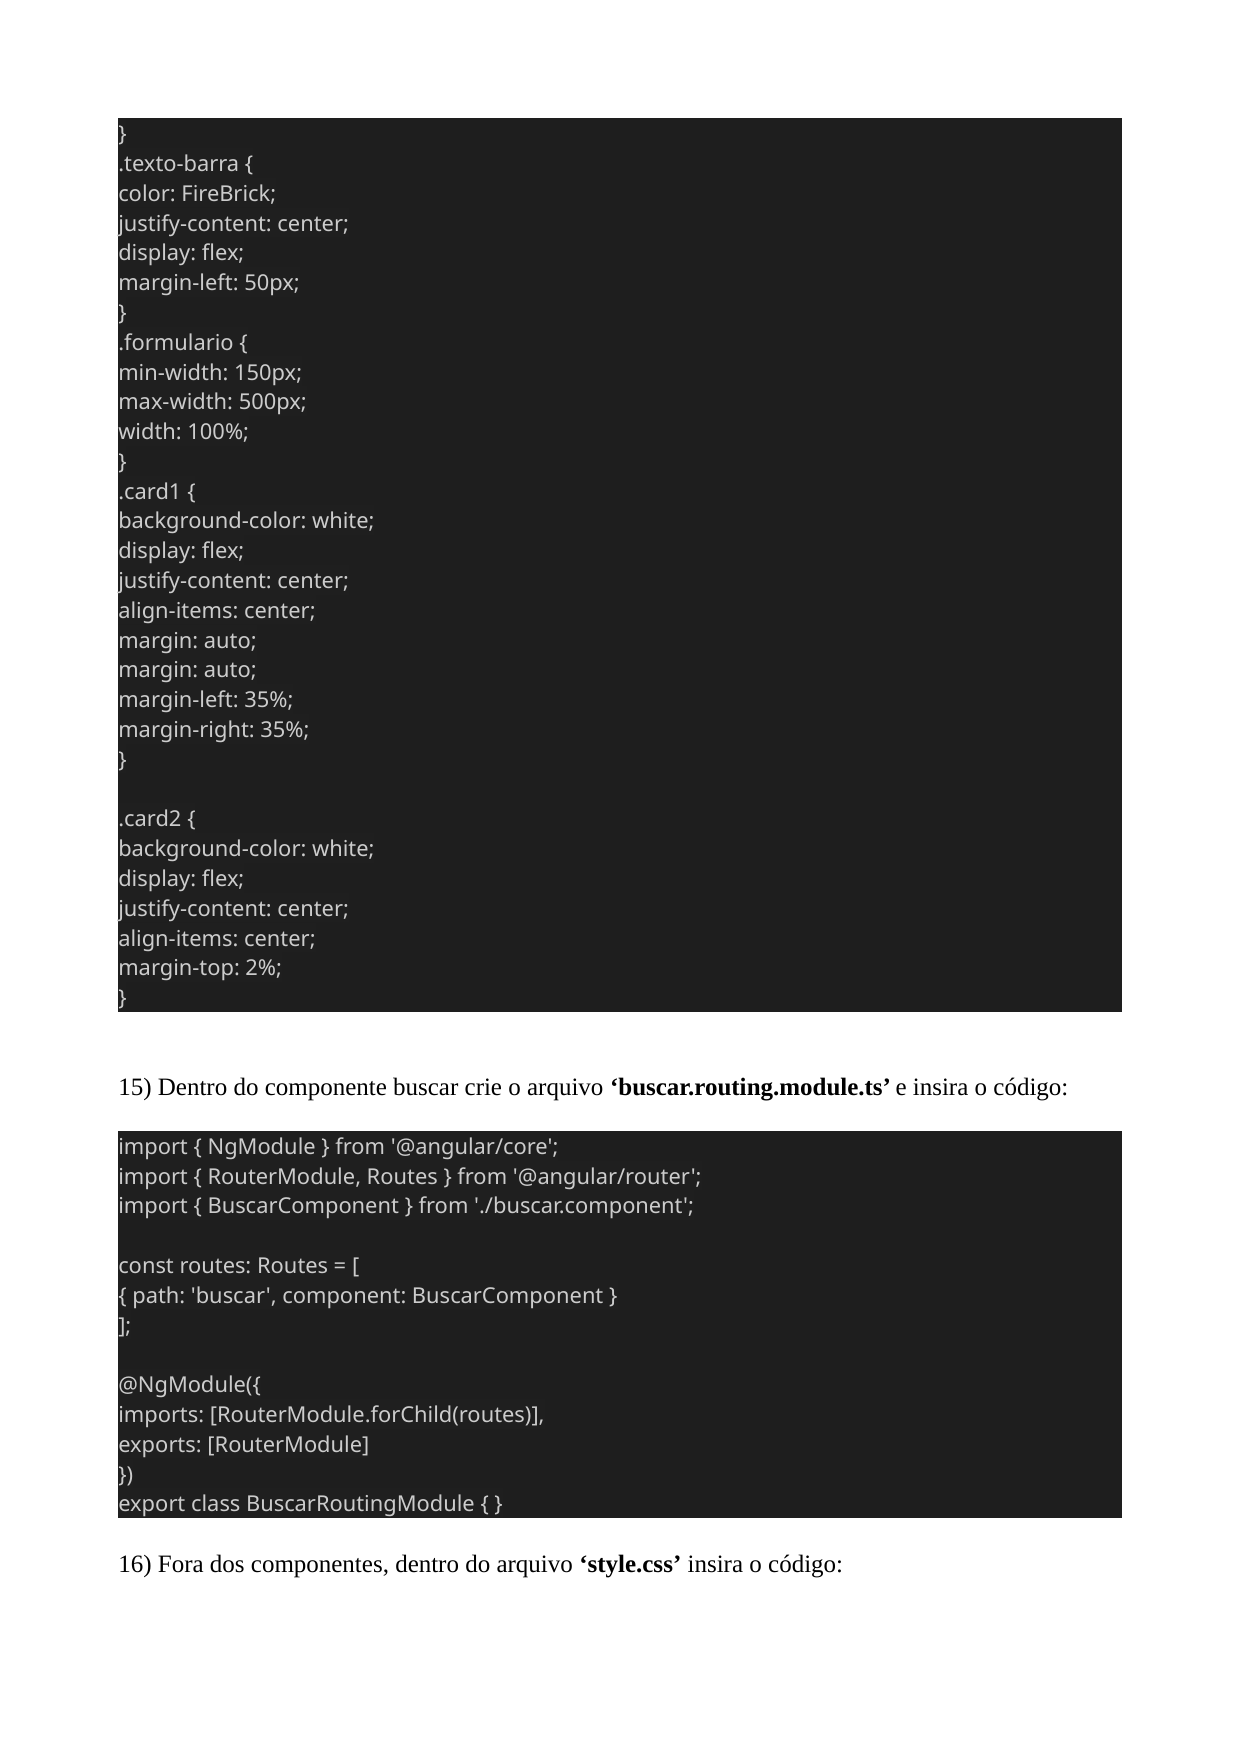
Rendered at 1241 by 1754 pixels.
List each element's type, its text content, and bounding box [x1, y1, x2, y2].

text background-color: white; [118, 833, 1122, 863]
text exports: [RouterModule] [118, 1429, 1122, 1458]
text margin: auto; [118, 654, 1122, 684]
text export class BuscarRoutingModule { } [118, 1488, 1122, 1518]
text display: flex; [118, 535, 1122, 565]
text 15) Dentro do componente buscar crie o arquivo ‘buscar.routing.module.ts’ e insira o código: [118, 1071, 1122, 1101]
text .texto-barra { [118, 148, 1122, 178]
text .card1 { [118, 476, 1122, 505]
text }) [118, 1458, 1122, 1488]
text } [118, 982, 1122, 1012]
text width: 100%; [118, 416, 1122, 446]
text } [118, 446, 1122, 476]
text max-width: 500px; [118, 386, 1122, 416]
text display: flex; [118, 863, 1122, 893]
text min-width: 150px; [118, 356, 1122, 386]
text imports: [RouterModule.forChild(routes)], [118, 1399, 1122, 1429]
text .formulario { [118, 327, 1122, 356]
text const routes: Routes = [ [118, 1250, 1122, 1280]
text justify-content: center; [118, 893, 1122, 922]
text @NgModule({ [118, 1369, 1122, 1399]
text } [118, 744, 1122, 773]
text align-items: center; [118, 922, 1122, 952]
text display: flex; [118, 237, 1122, 267]
text margin-right: 35%; [118, 714, 1122, 744]
text justify-content: center; [118, 207, 1122, 237]
text margin-top: 2%; [118, 952, 1122, 982]
text justify-content: center; [118, 565, 1122, 595]
text .card2 { [118, 803, 1122, 833]
text { path: 'buscar', component: BuscarComponent } [118, 1280, 1122, 1309]
text import { RouterModule, Routes } from '@angular/router'; [118, 1161, 1122, 1190]
text align-items: center; [118, 595, 1122, 624]
text } [118, 297, 1122, 327]
text import { NgModule } from '@angular/core'; [118, 1131, 1122, 1161]
text 16) Fora dos componentes, dentro do arquivo ‘style.css’ insira o código: [118, 1548, 1122, 1578]
text ]; [118, 1309, 1122, 1339]
text margin-left: 50px; [118, 267, 1122, 297]
text background-color: white; [118, 505, 1122, 535]
text margin-left: 35%; [118, 684, 1122, 714]
text color: FireBrick; [118, 178, 1122, 207]
text import { BuscarComponent } from './buscar.component'; [118, 1190, 1122, 1220]
text } [118, 118, 1122, 148]
text margin: auto; [118, 624, 1122, 654]
